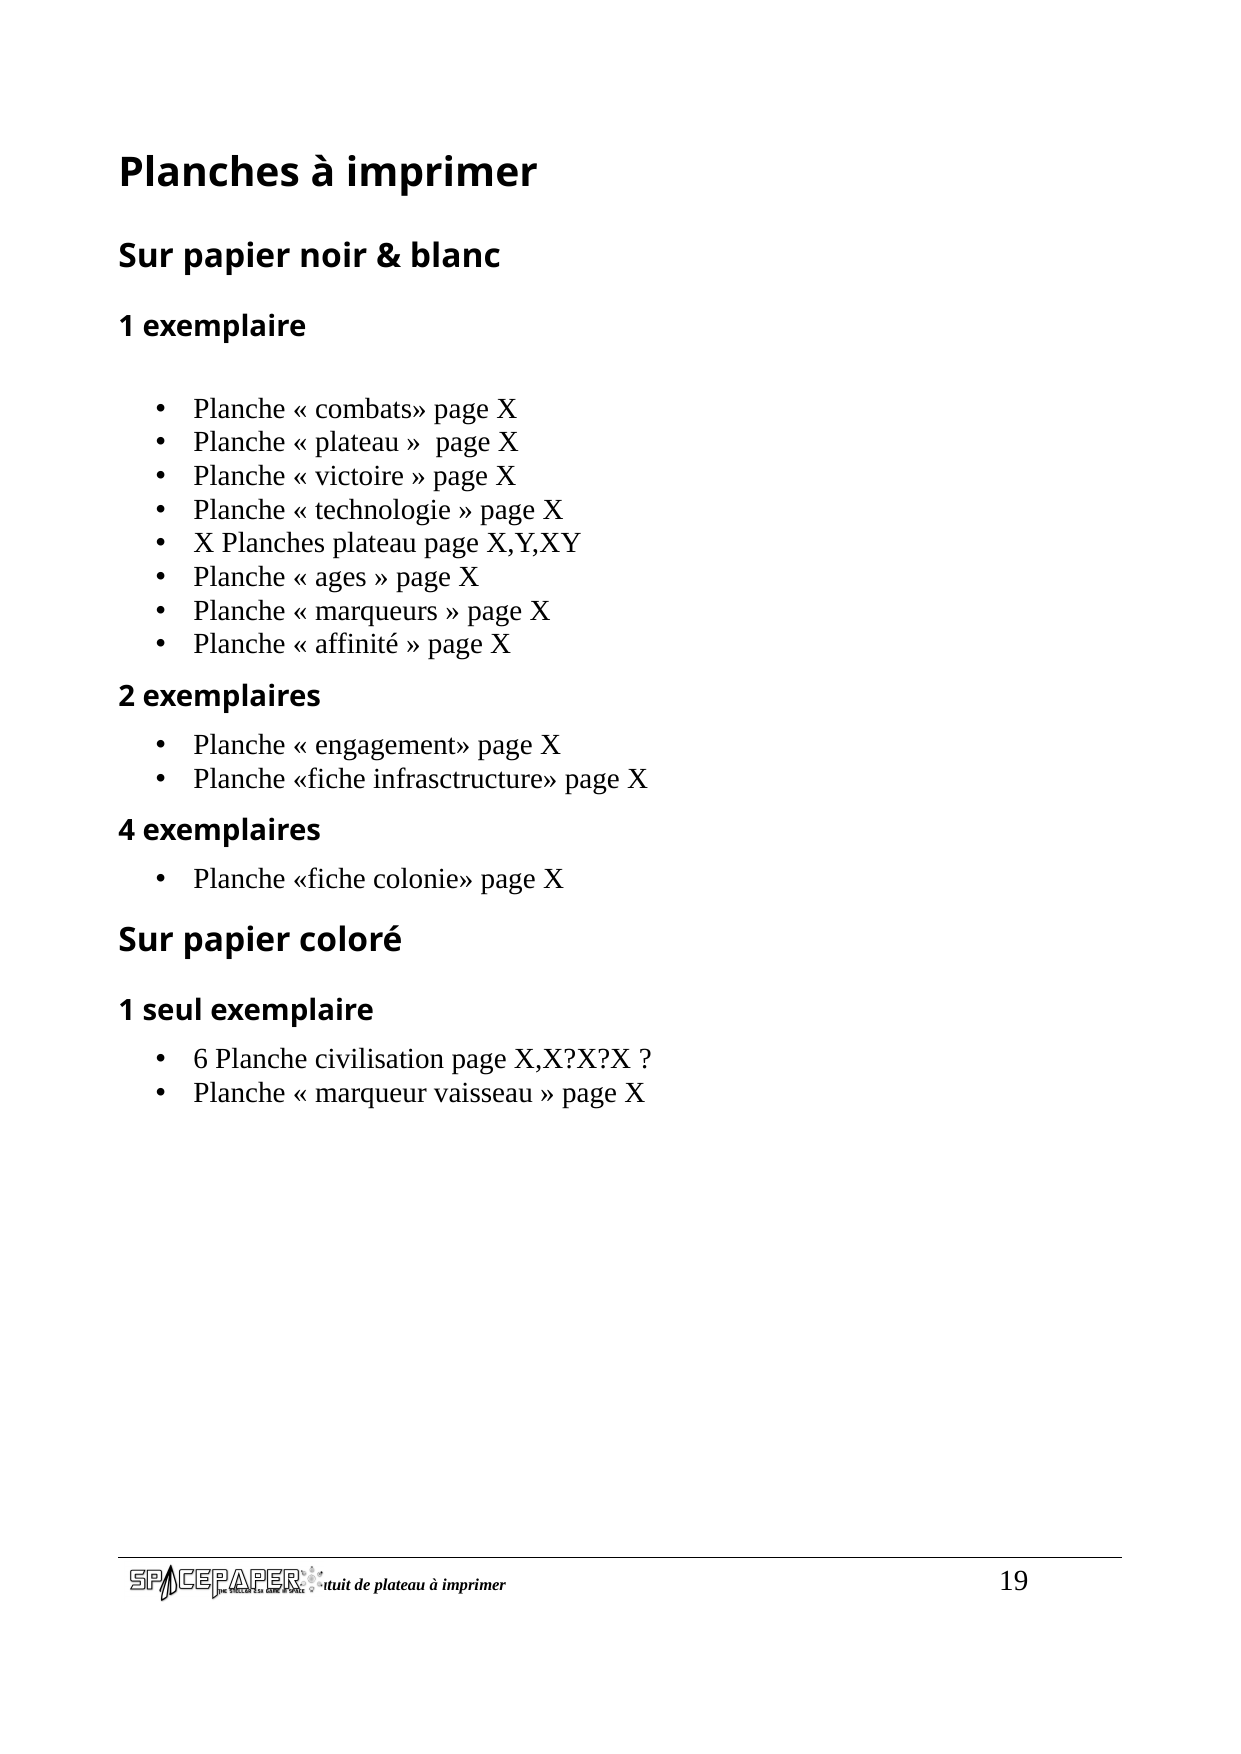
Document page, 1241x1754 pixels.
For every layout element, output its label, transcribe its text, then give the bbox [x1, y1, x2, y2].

list Planche «fiche colonie» page X [156, 862, 1122, 895]
subtitle 1 exemplaire [118, 305, 1122, 345]
list Planche « technologie » page X [156, 492, 1122, 526]
subtitle 2 exemplaires [118, 675, 1122, 715]
list Planche « marqueur vaisseau » page X [156, 1075, 1122, 1109]
list Planche « marqueurs » page X [156, 593, 1122, 626]
list Planche « affinité » page X [156, 626, 1122, 660]
subtitle 1 seul exemplaire [118, 989, 1122, 1029]
list X Planches plateau page X,Y,XY [156, 526, 1122, 559]
subtitle Sur papier noir & blanc [118, 232, 1122, 278]
picture [124, 1561, 325, 1602]
subtitle Sur papier coloré [118, 916, 1122, 962]
list Planche «fiche infrasctructure» page X [156, 761, 1122, 794]
subtitle Planches à imprimer [118, 143, 1122, 199]
list Planche « engagement» page X [156, 727, 1122, 761]
list Planche « victoire » page X [156, 458, 1122, 492]
subtitle 4 exemplaires [118, 809, 1122, 849]
list 6 Planche civilisation page X,X?X?X ? [156, 1041, 1122, 1075]
list Planche « combats» page X [156, 391, 1122, 424]
list Planche « plateau » page X [156, 424, 1122, 458]
list Planche « ages » page X [156, 559, 1122, 593]
